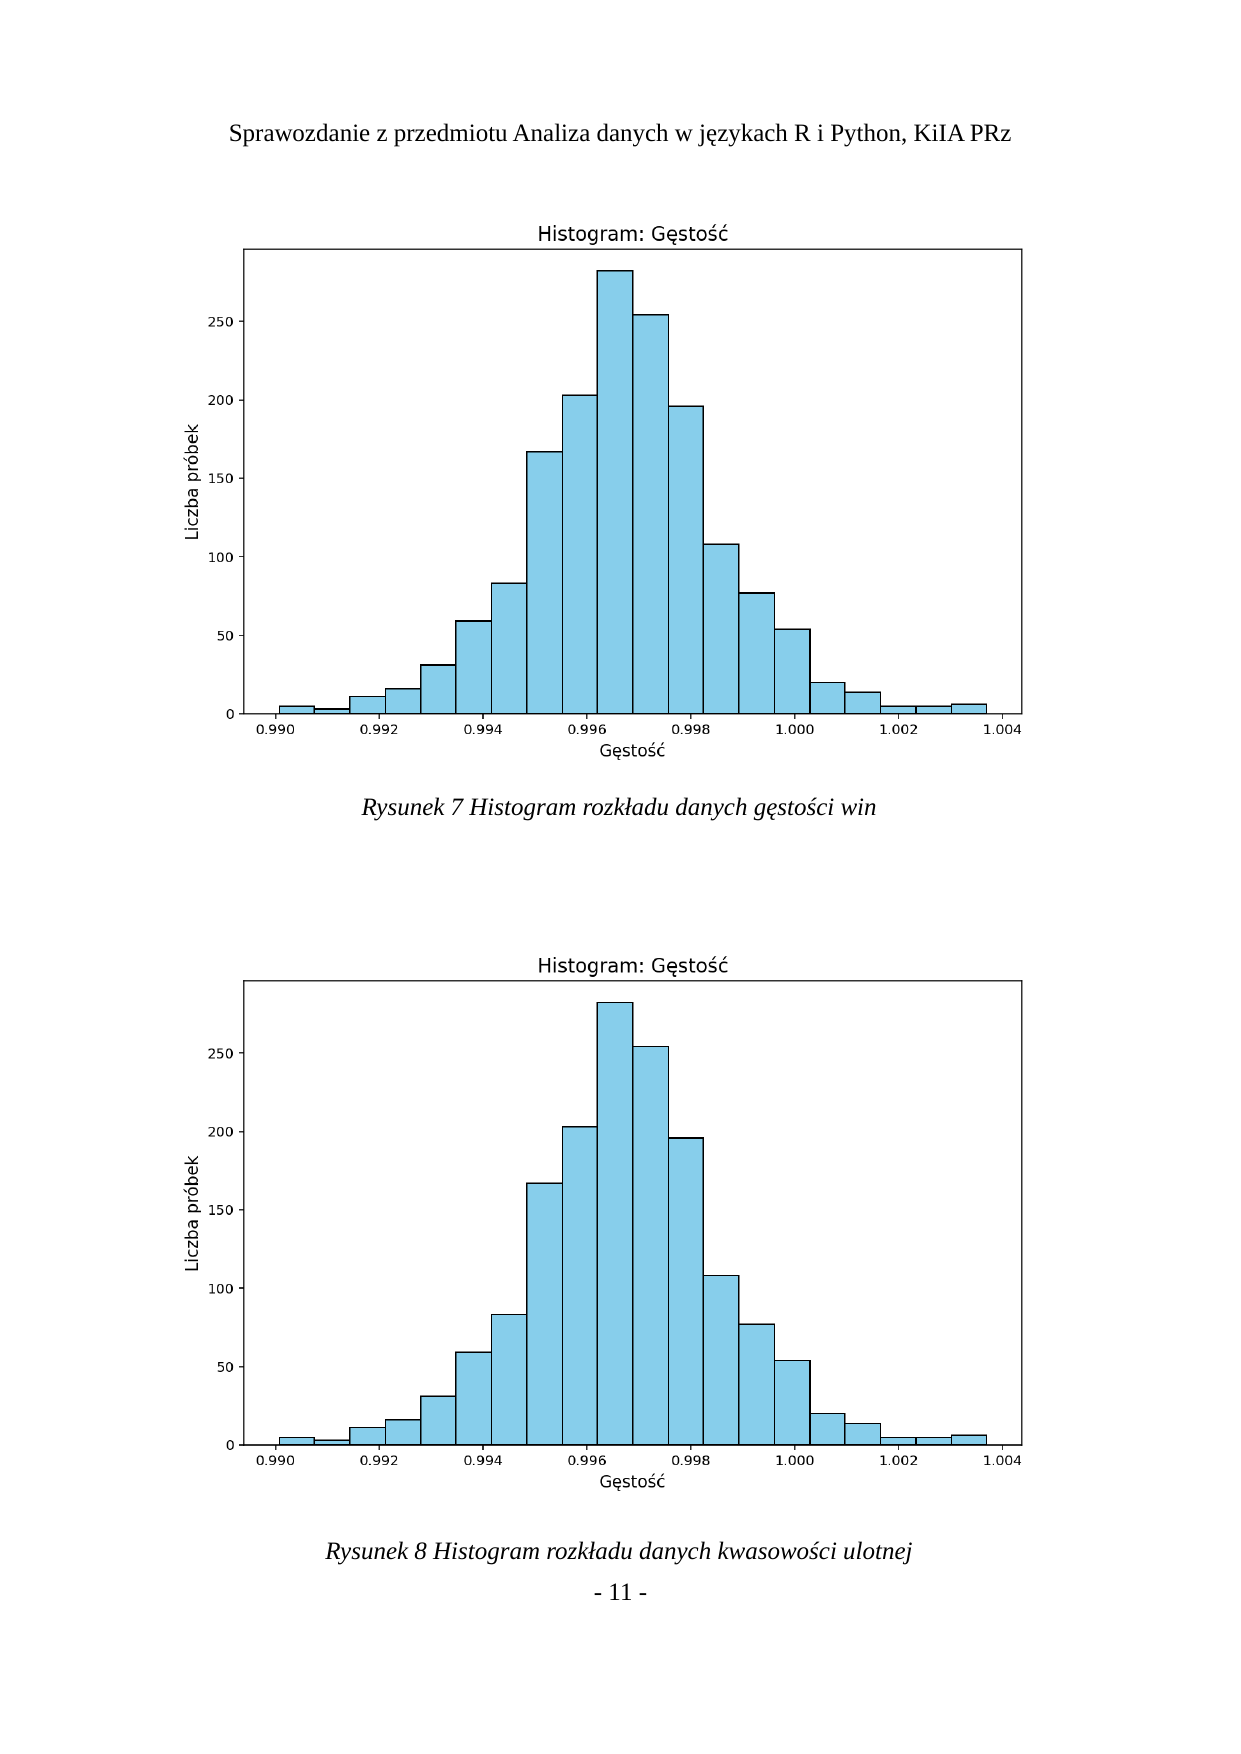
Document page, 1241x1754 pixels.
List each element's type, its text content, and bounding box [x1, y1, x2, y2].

text Rysunek 7 Histogram rozkładu danych gęstości win [118, 792, 1122, 821]
text Rysunek 8 Histogram rozkładu danych kwasowości ulotnej [118, 1536, 1122, 1565]
